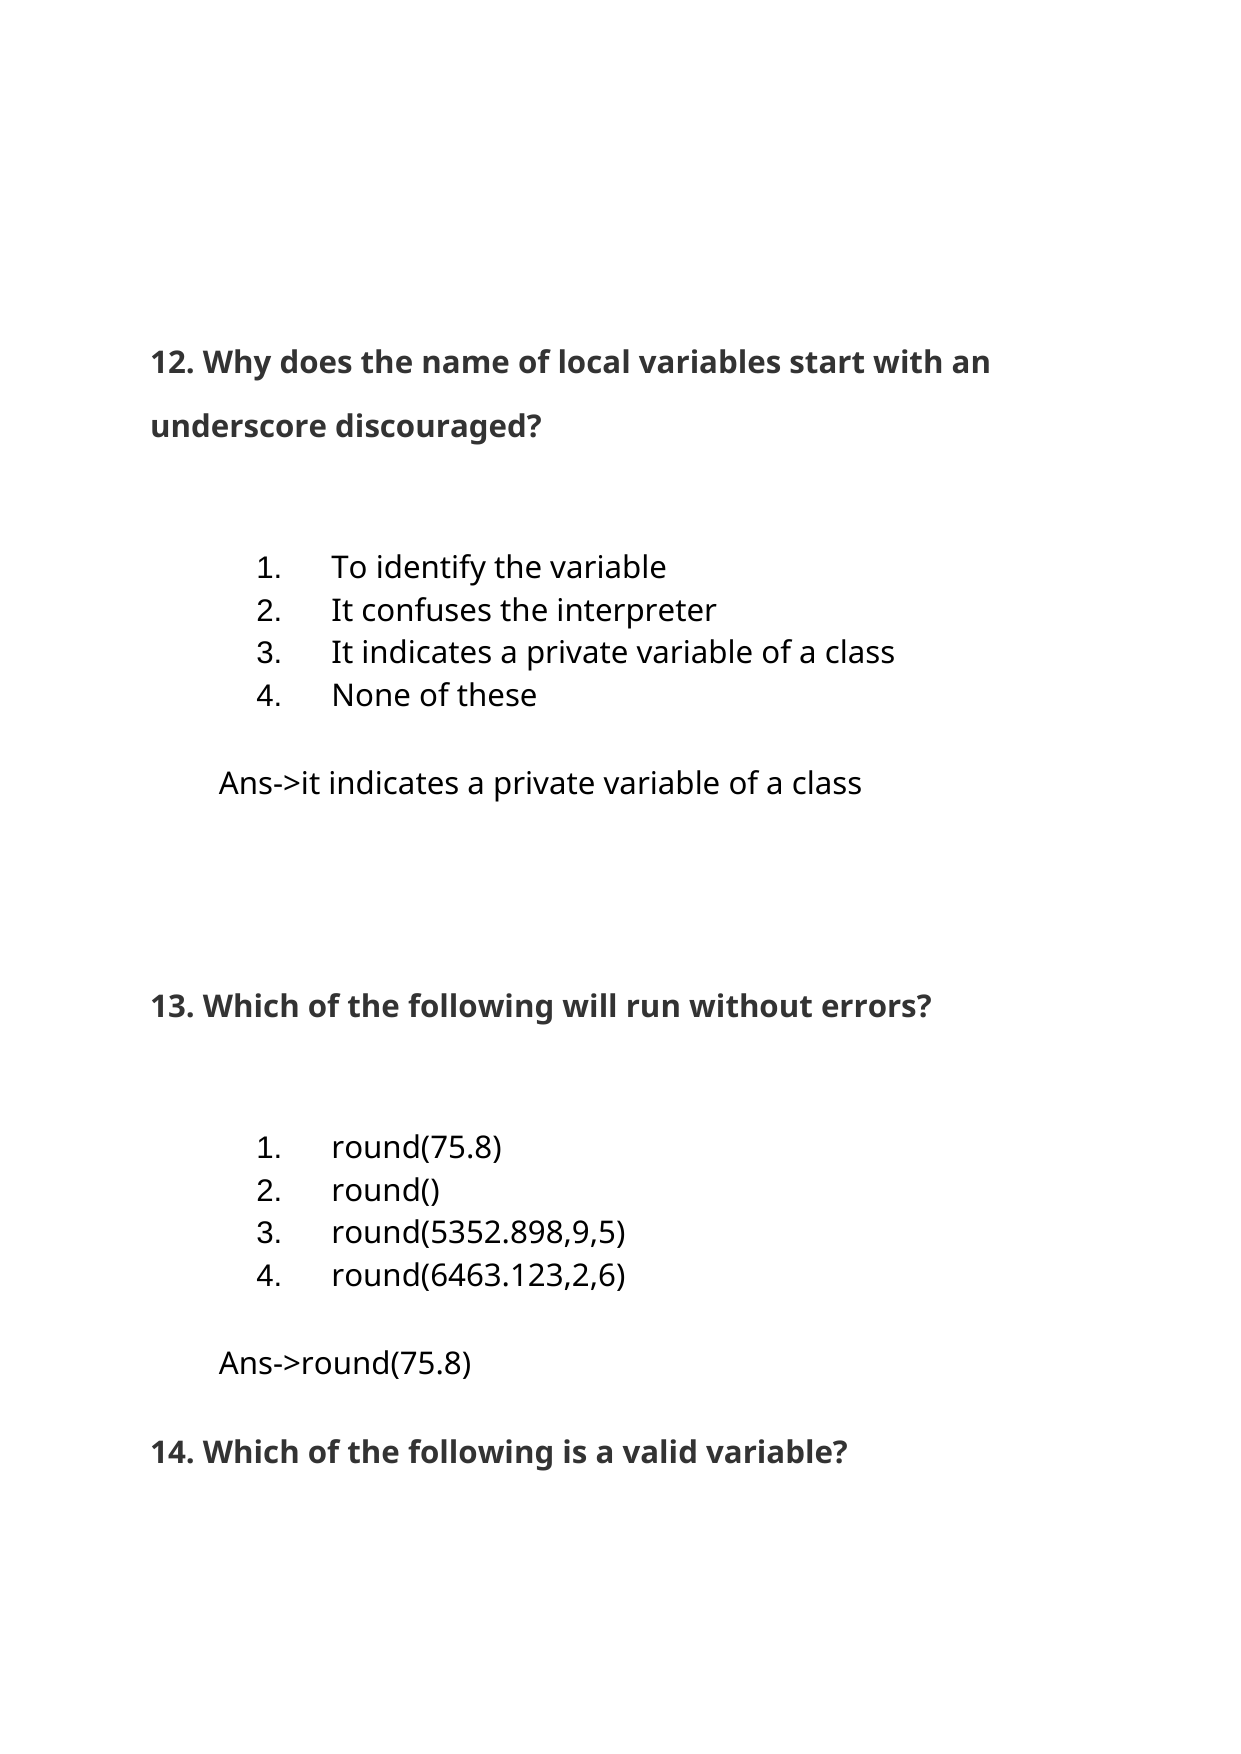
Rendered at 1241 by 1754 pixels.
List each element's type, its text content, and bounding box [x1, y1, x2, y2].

list round(75.8) [256, 1125, 1090, 1167]
list round(6463.123,2,6) [256, 1253, 1090, 1295]
list round() [256, 1167, 1090, 1210]
list None of these [256, 673, 1090, 715]
text Ans->round(75.8) [219, 1341, 1090, 1384]
text Ans->it indicates a private variable of a class [219, 761, 1090, 804]
subtitle 12. Why does the name of local variables start with an underscore discouraged? [150, 340, 1090, 447]
list round(5352.898,9,5) [256, 1210, 1090, 1253]
list To identify the variable [256, 545, 1090, 588]
subtitle 13. Which of the following will run without errors? [150, 984, 1090, 1027]
subtitle 14. Which of the following is a valid variable? [150, 1429, 1090, 1472]
list It indicates a private variable of a class [256, 630, 1090, 673]
list It confuses the interpreter [256, 588, 1090, 630]
